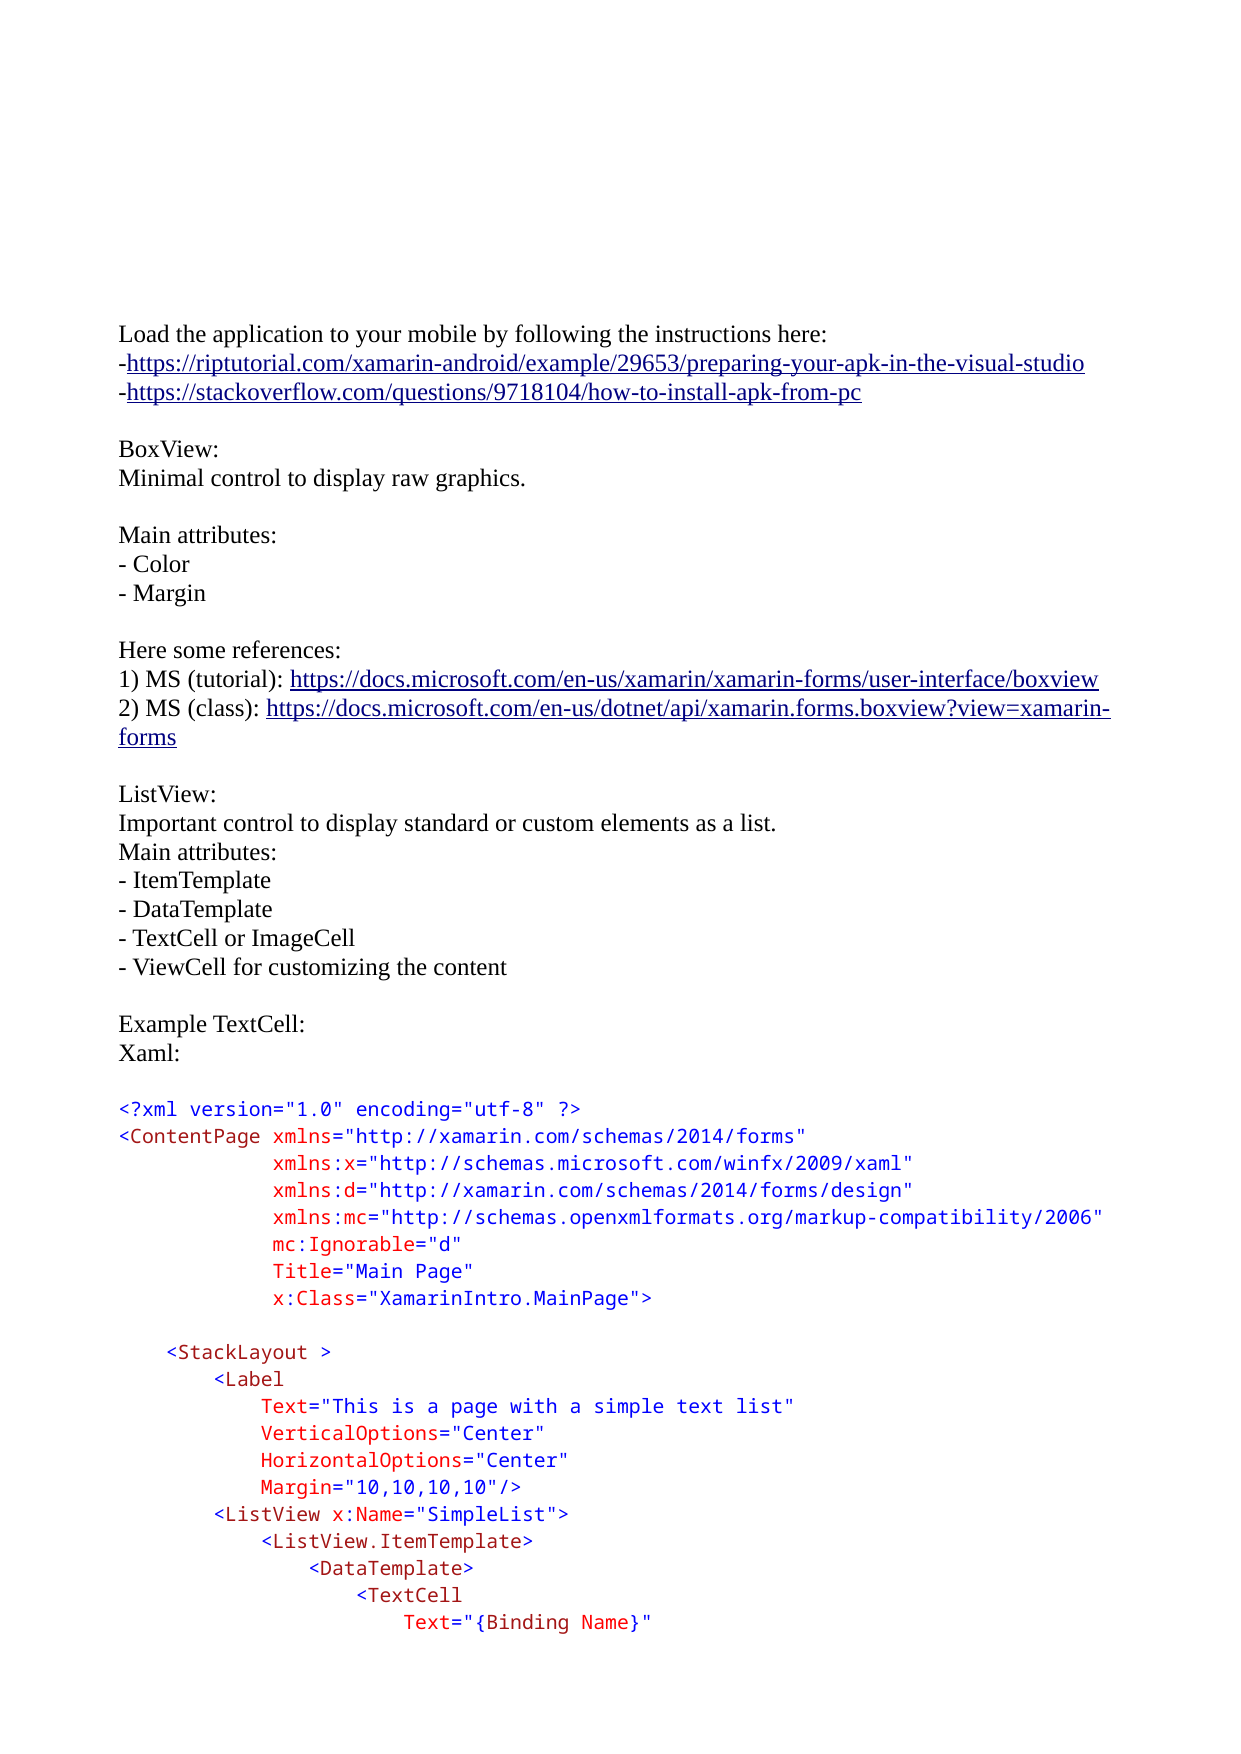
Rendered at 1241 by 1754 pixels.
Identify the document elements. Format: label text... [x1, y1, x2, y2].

text - DataTemplate [118, 894, 1122, 923]
text xmlns:mc="http://schemas.openxmlformats.org/markup-compatibility/2006" [118, 1203, 1122, 1231]
text Minimal control to display raw graphics. [118, 463, 1122, 492]
text x:Class="XamarinIntro.MainPage"> [118, 1284, 1122, 1311]
text Main attributes: [118, 837, 1122, 866]
text Main attributes: [118, 521, 1122, 549]
text HorizontalOptions="Center" [118, 1446, 1122, 1473]
text <Label [118, 1365, 1122, 1392]
text Example TextCell: [118, 1009, 1122, 1038]
text 1) MS (tutorial): https://docs.microsoft.com/en-us/xamarin/xamarin-forms/user-interface/boxview [118, 664, 1122, 693]
text Text="{Binding Name}" [118, 1608, 1122, 1635]
text 2) MS (class): https://docs.microsoft.com/en-us/dotnet/api/xamarin.forms.boxview?view=xamarin-forms [118, 693, 1122, 751]
text <TextCell [118, 1581, 1122, 1608]
text Xaml: [118, 1038, 1122, 1067]
text - Margin [118, 578, 1122, 607]
text Margin="10,10,10,10"/> [118, 1473, 1122, 1500]
text Text="This is a page with a simple text list" [118, 1392, 1122, 1419]
text Title="Main Page" [118, 1257, 1122, 1284]
text xmlns:d="http://xamarin.com/schemas/2014/forms/design" [118, 1177, 1122, 1203]
text BoxView: [118, 434, 1122, 463]
text - ItemTemplate [118, 866, 1122, 894]
text Here some references: [118, 636, 1122, 664]
text <ListView.ItemTemplate> [118, 1527, 1122, 1554]
text - TextCell or ImageCell [118, 923, 1122, 952]
text VerticalOptions="Center" [118, 1419, 1122, 1446]
text mc:Ignorable="d" [118, 1231, 1122, 1257]
text <StackLayout > [118, 1338, 1122, 1365]
text Load the application to your mobile by following the instructions here: -https://riptutorial.com/xamarin-android/example/29653/preparing-your-apk-in-the-visual-studio [118, 319, 1122, 377]
text - ViewCell for customizing the content [118, 952, 1122, 981]
text ListView: [118, 779, 1122, 808]
text Important control to display standard or custom elements as a list. [118, 808, 1122, 837]
text <ContentPage xmlns="http://xamarin.com/schemas/2014/forms" [118, 1123, 1122, 1149]
text - Color [118, 549, 1122, 578]
text <?xml version="1.0" encoding="utf-8" ?> [118, 1096, 1122, 1123]
text -https://stackoverflow.com/questions/9718104/how-to-install-apk-from-pc [118, 377, 1122, 406]
text <DataTemplate> [118, 1554, 1122, 1581]
text <ListView x:Name="SimpleList"> [118, 1500, 1122, 1527]
text xmlns:x="http://schemas.microsoft.com/winfx/2009/xaml" [118, 1149, 1122, 1177]
